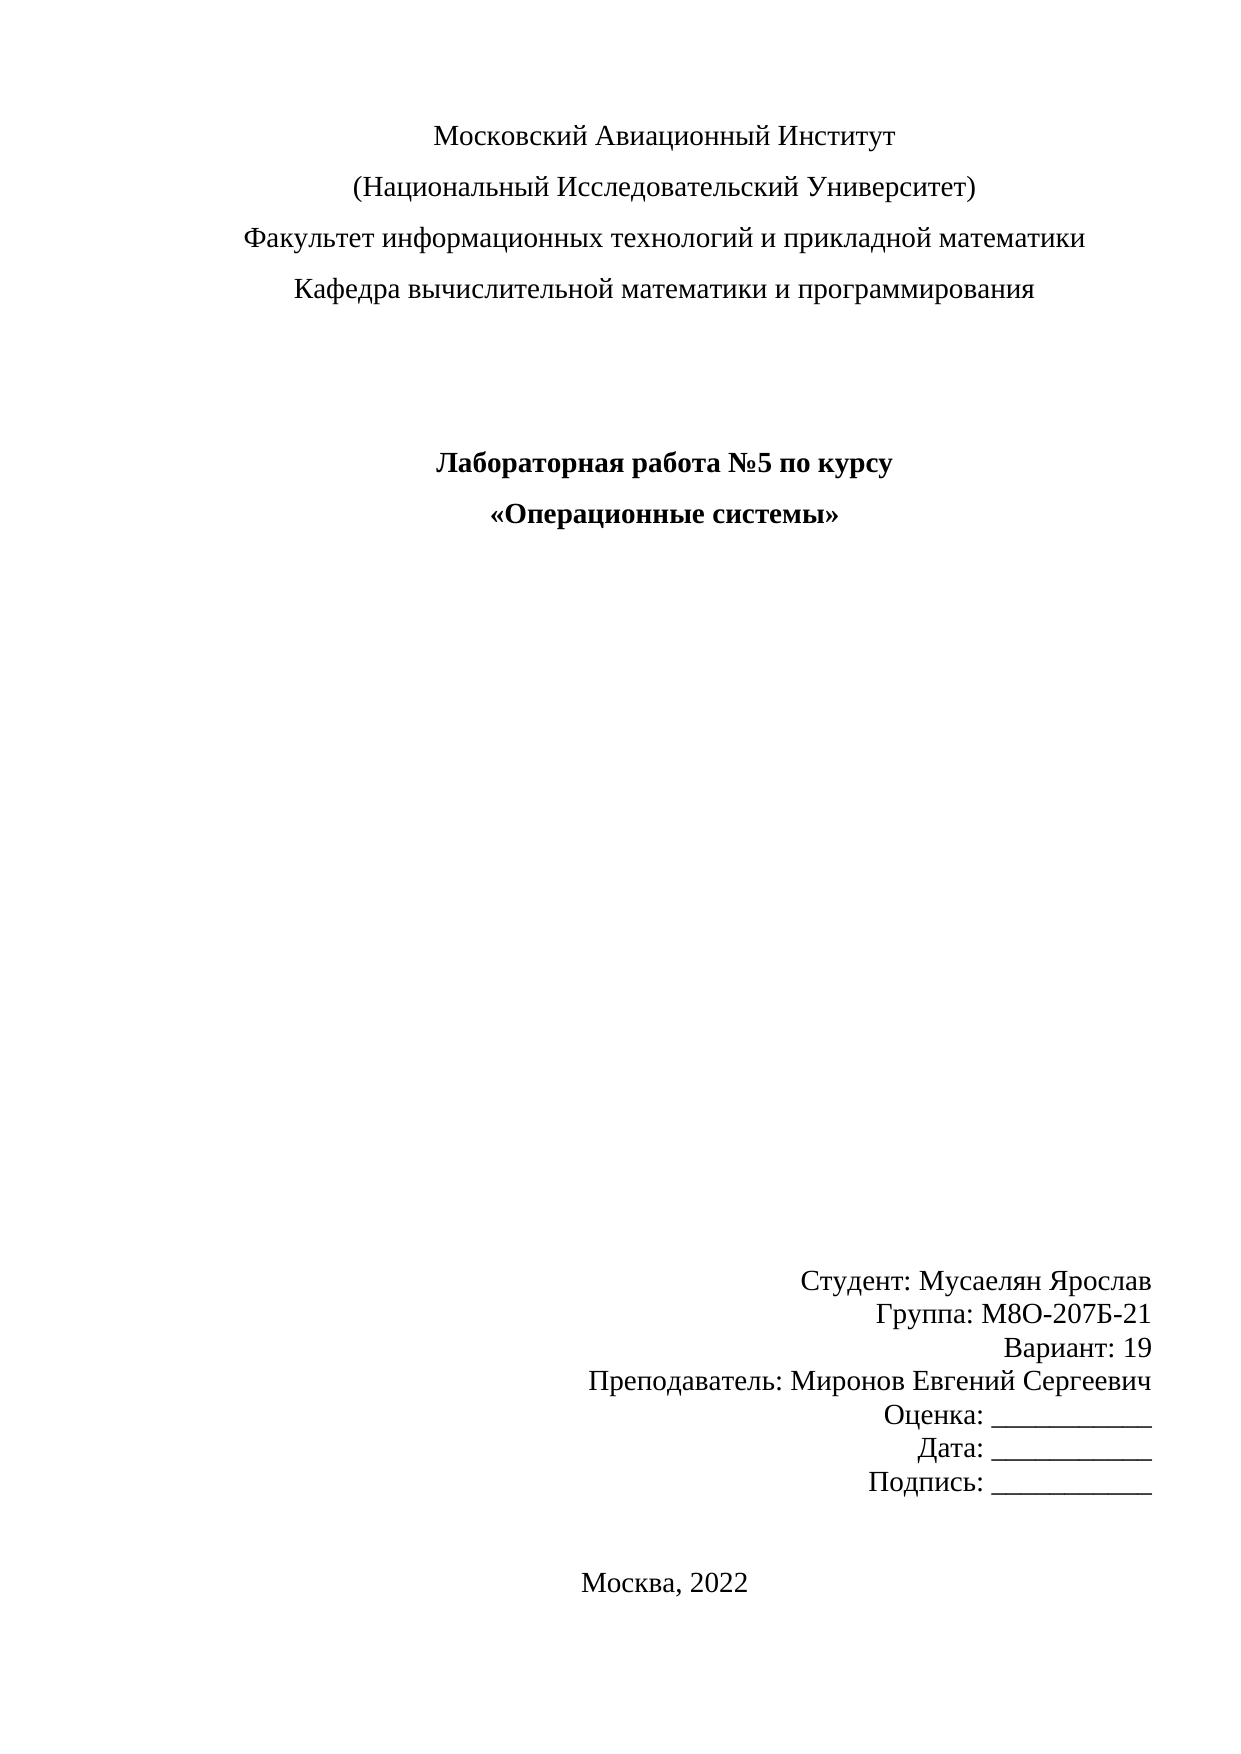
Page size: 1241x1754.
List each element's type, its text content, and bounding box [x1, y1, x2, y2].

text (Национальный Исследовательский Университет) [177, 169, 1152, 203]
text Студент: Мусаелян Ярослав [177, 1263, 1152, 1296]
text Оценка: ___________ [177, 1397, 1152, 1431]
text Лабораторная работа №5 по курсу [177, 445, 1152, 478]
text Кафедра вычислительной математики и программирования [177, 272, 1152, 305]
text Подпись: ___________ [177, 1464, 1152, 1498]
text Московский Авиационный Институт [177, 118, 1152, 152]
text Группа: М8О-207Б-21 [767, 1296, 1152, 1330]
text Москва, 2022 [177, 1565, 1152, 1598]
text Вариант: 19 [767, 1330, 1152, 1363]
text Факультет информационных технологий и прикладной математики [177, 220, 1152, 254]
text «Операционные системы» [177, 496, 1152, 529]
text Преподаватель: Миронов Евгений Сергеевич [177, 1363, 1152, 1397]
text Дата: ___________ [177, 1431, 1152, 1464]
